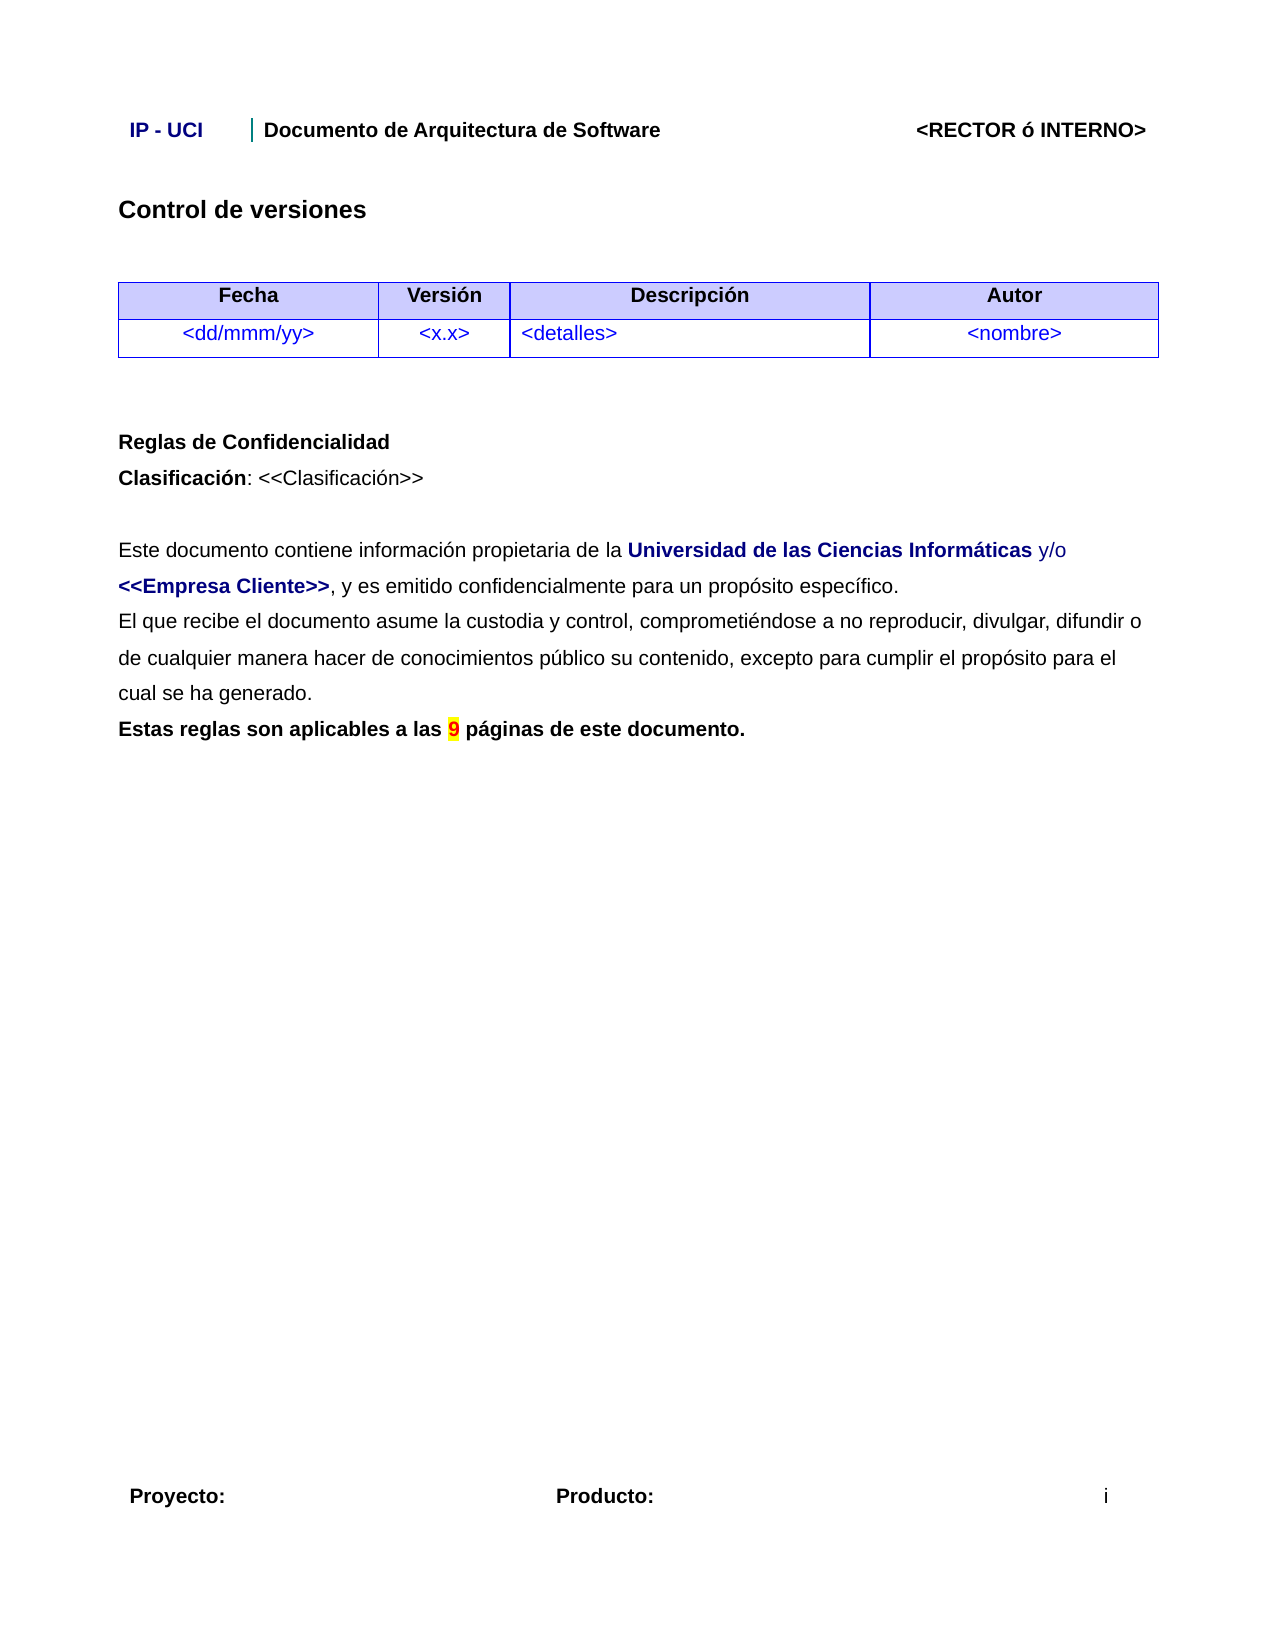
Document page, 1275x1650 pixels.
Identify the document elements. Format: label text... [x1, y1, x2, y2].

text Reglas de Confidencialidad [118, 430, 1157, 454]
table_header Descripción [511, 283, 869, 319]
table_header Versión [379, 283, 509, 319]
table_header Autor [871, 283, 1158, 319]
table_cell <nombre> [871, 320, 1158, 357]
text Control de versiones [118, 196, 1157, 224]
text Este documento contiene información propietaria de la Universidad de las Ciencias Informáticas y/o <<Empresa Cliente>>, y es emitido confidencialmente para un propósito específico. [118, 537, 1157, 597]
text El que recibe el documento asume la custodia y control, comprometiéndose a no reproducir, divulgar, difundir o de cualquier manera hacer de conocimientos público su contenido, excepto para cumplir el propósito para el cual se ha generado. [118, 609, 1157, 705]
table_cell <x.x> [379, 320, 509, 357]
table_cell <detalles> [511, 320, 869, 357]
text Estas reglas son aplicables a las 9 páginas de este documento. [118, 717, 1157, 741]
table_header Fecha [119, 283, 378, 319]
text Clasificación: <<Clasificación>> [118, 466, 1157, 489]
table_cell <dd/mmm/yy> [119, 320, 378, 357]
